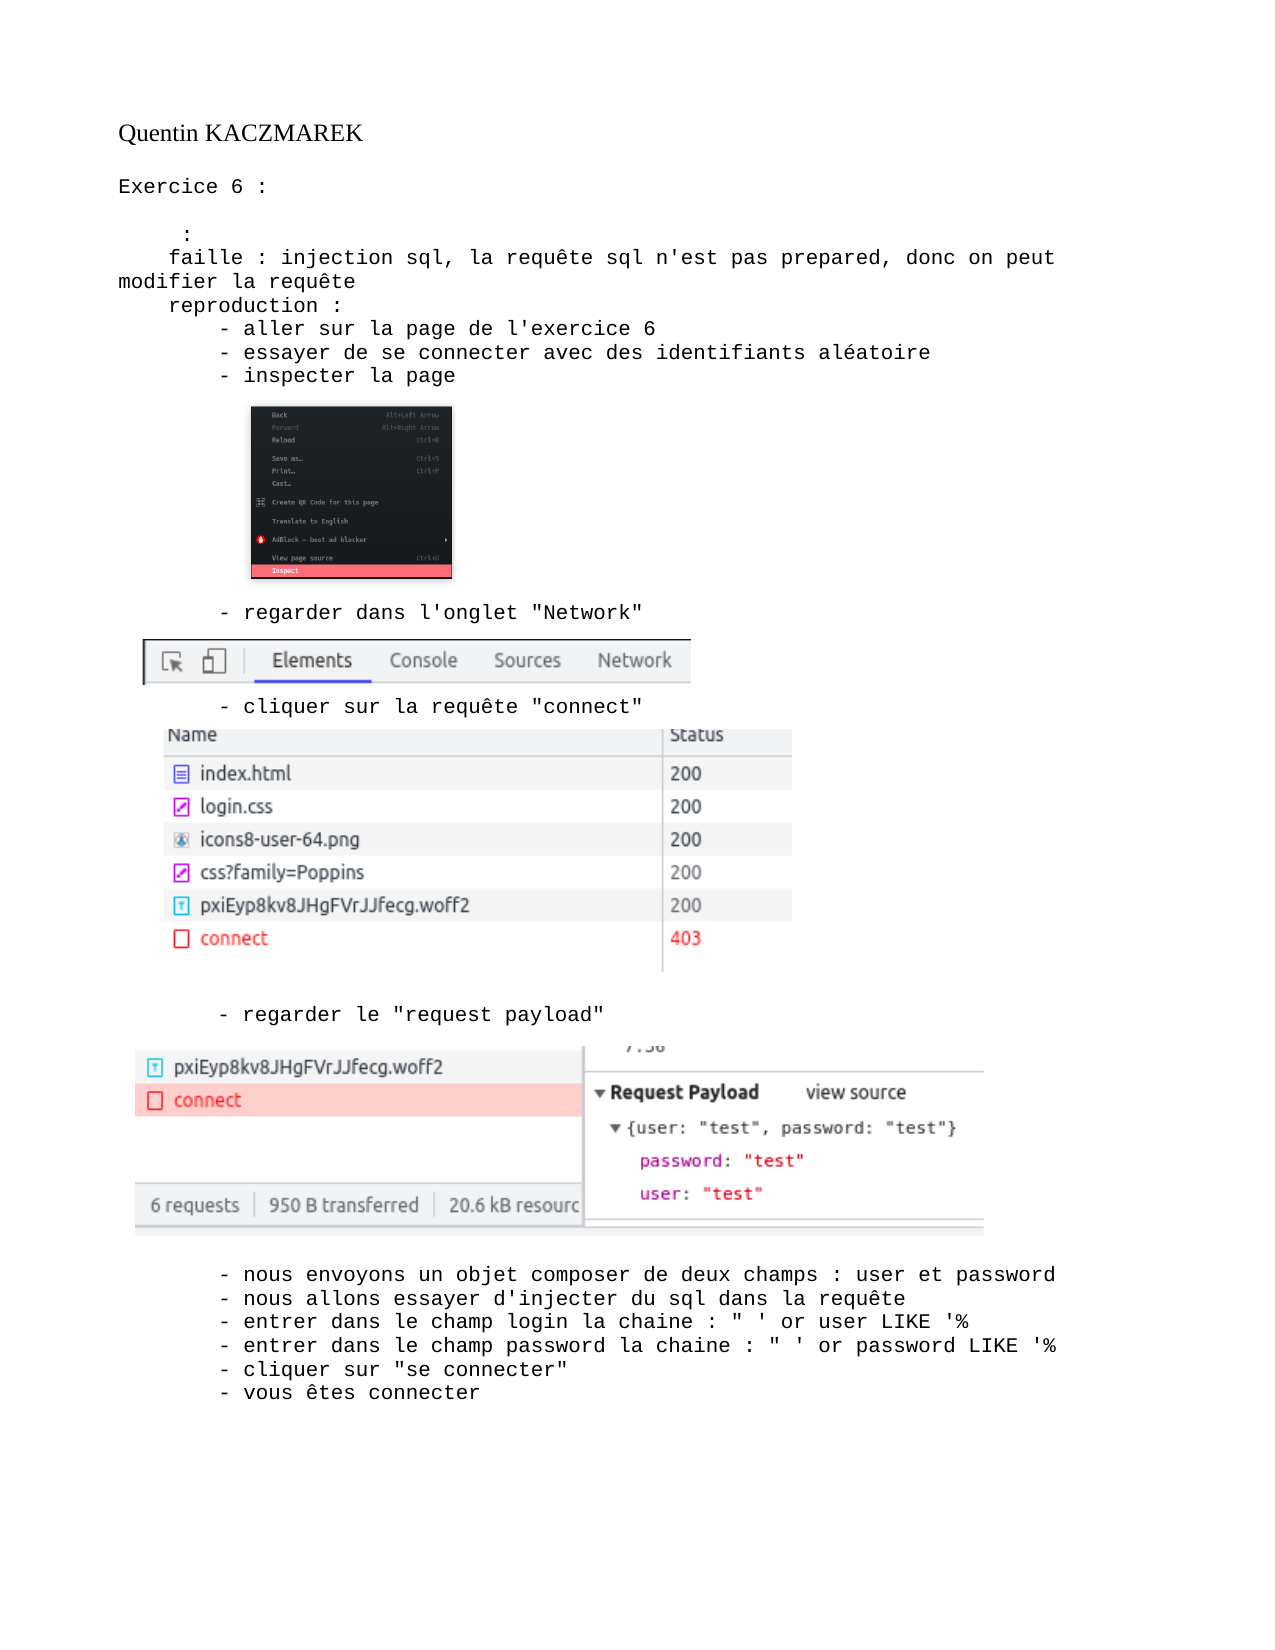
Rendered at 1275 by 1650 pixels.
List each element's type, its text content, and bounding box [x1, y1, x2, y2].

picture [163, 729, 792, 972]
picture [317, 451, 434, 588]
text - inspecter la page [118, 366, 1157, 389]
text - entrer dans le champ password la chaine : " ' or password LIKE '% [118, 1335, 1157, 1359]
text - regarder le "request payload" [118, 1004, 1157, 1028]
text : [118, 224, 1157, 247]
picture [135, 1046, 984, 1236]
text reproduction : [118, 294, 1157, 318]
text - nous envoyons un objet composer de deux champs : user et password [118, 1264, 1157, 1288]
picture [142, 639, 691, 685]
text - aller sur la page de l'exercice 6 [118, 318, 1157, 342]
text faille : injection sql, la requête sql n'est pas prepared, donc on peut modifier la requête [118, 247, 1157, 294]
text - regarder dans l'onglet "Network" [118, 602, 1157, 626]
text - vous êtes connecter [118, 1382, 1157, 1406]
text - essayer de se connecter avec des identifiants aléatoire [118, 342, 1157, 366]
text - nous allons essayer d'injecter du sql dans la requête [118, 1288, 1157, 1311]
text Exercice 6 : [118, 176, 1157, 200]
text - cliquer sur "se connecter" [118, 1359, 1157, 1382]
text - entrer dans le champ login la chaine : " ' or user LIKE '% [118, 1311, 1157, 1335]
text - cliquer sur la requête "connect" [118, 697, 1157, 720]
